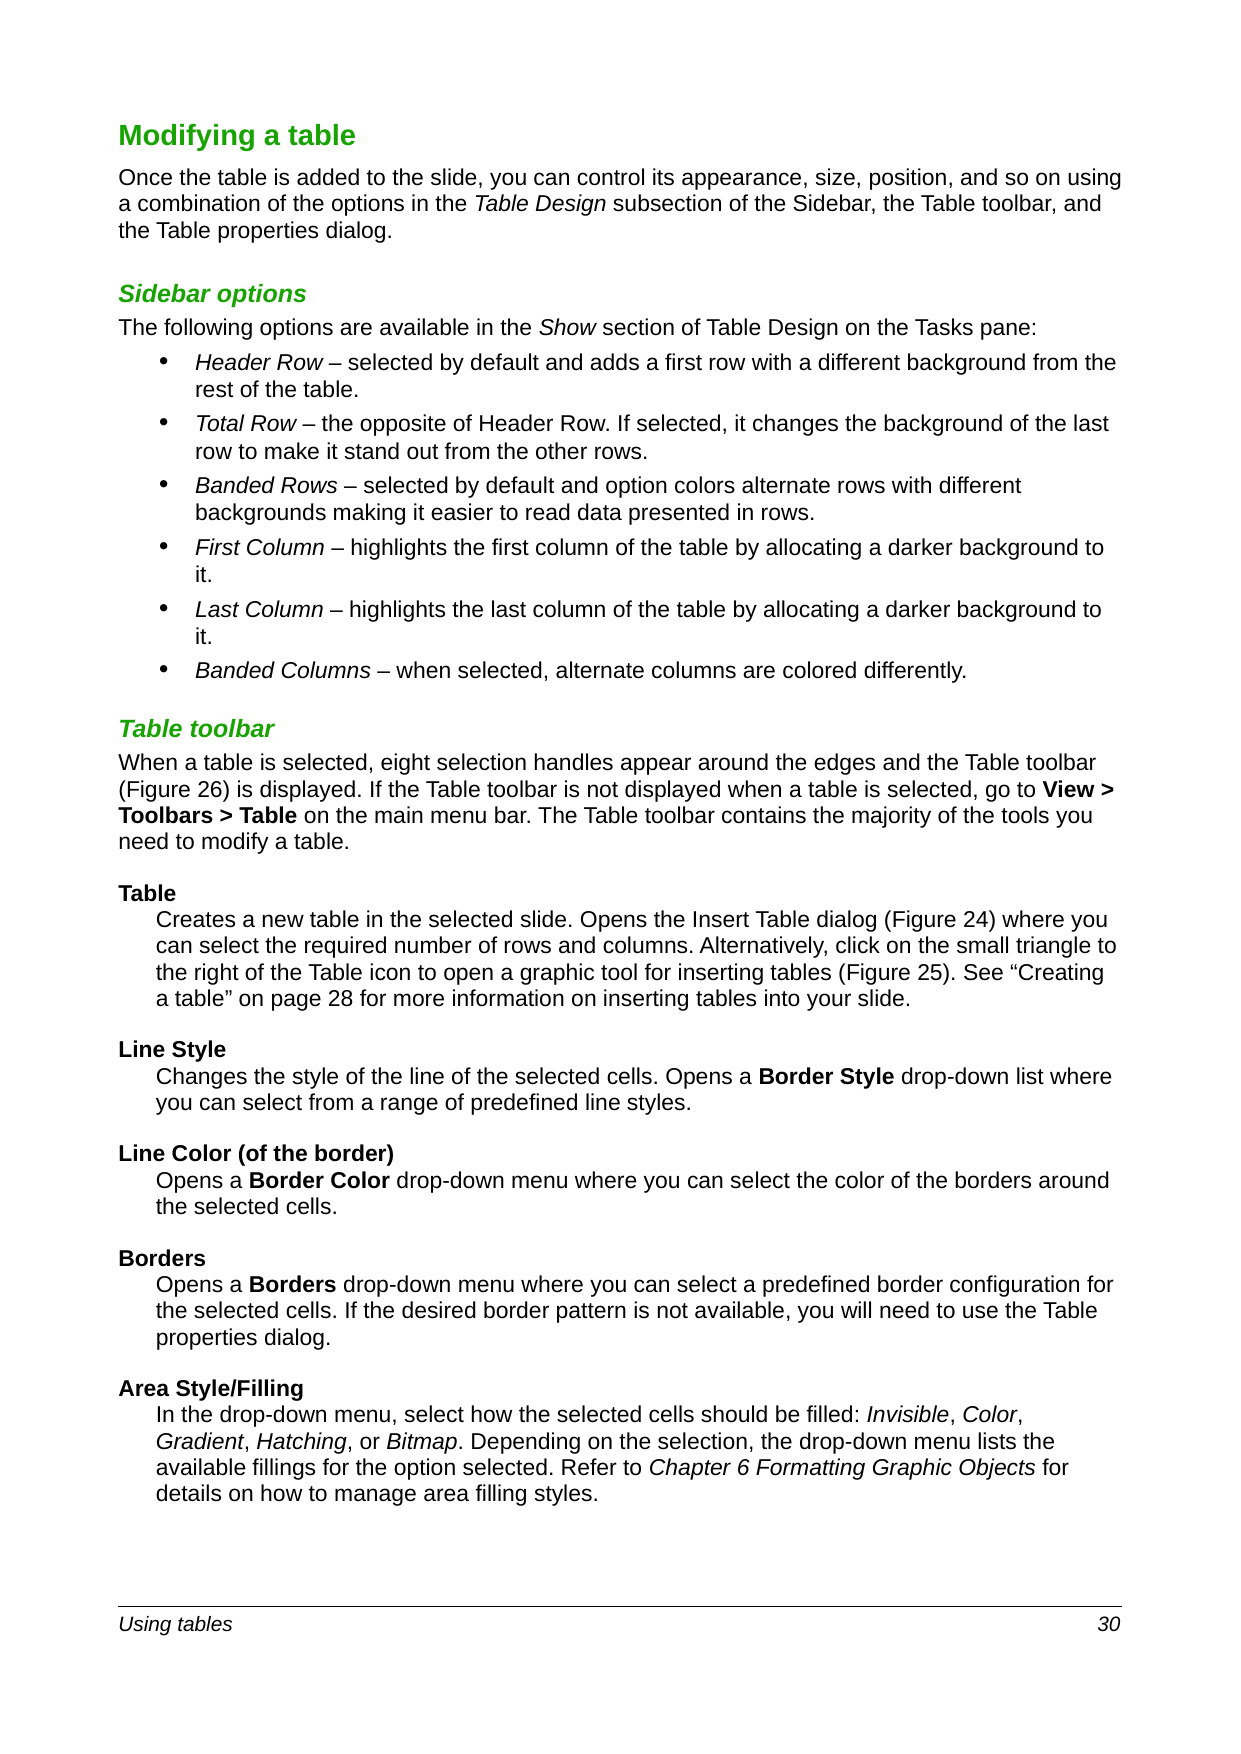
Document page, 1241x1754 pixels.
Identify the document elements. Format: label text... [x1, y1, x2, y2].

list Header Row – selected by default and adds a first row with a different background from the rest of the table. [156, 347, 1122, 402]
text Opens a Border Color drop-down menu where you can select the color of the borders around the selected cells. [156, 1167, 1122, 1219]
text Once the table is added to the slide, you can control its appearance, size, position, and so on using a combination of the options in the Table Design subsection of the Sidebar, the Table toolbar, and the Table properties dialog. [118, 164, 1122, 243]
text In the drop-down menu, select how the selected cells should be filled: Invisible, Color, Gradient, Hatching, or Bitmap. Depending on the selection, the drop-down menu lists the available fillings for the option selected. Refer to Chapter 6 Formatting Graphic Objects for details on how to manage area filling styles. [156, 1401, 1122, 1507]
list Total Row – the opposite of Header Row. If selected, it changes the background of the last row to make it stand out from the other rows. [156, 408, 1122, 464]
text Borders [118, 1244, 1122, 1271]
text Line Color (of the border) [118, 1140, 1122, 1167]
text Table [118, 879, 1122, 906]
list Banded Rows – selected by default and option colors alternate rows with different backgrounds making it easier to read data presented in rows. [156, 470, 1122, 526]
subtitle Table toolbar [118, 714, 1122, 743]
text Changes the style of the line of the selected cells. Opens a Border Style drop-down list where you can select from a range of predefined line styles. [156, 1063, 1122, 1115]
subtitle Sidebar options [118, 279, 1122, 307]
text Line Style [118, 1036, 1122, 1063]
list First Column – highlights the first column of the table by allocating a darker background to it. [156, 532, 1122, 587]
list Last Column – highlights the last column of the table by allocating a darker background to it. [156, 594, 1122, 649]
list Banded Columns – when selected, alternate columns are colored differently. [156, 656, 1122, 685]
text Opens a Borders drop-down menu where you can select a predefined border configuration for the selected cells. If the desired border pattern is not available, you will need to use the Table properties dialog. [156, 1271, 1122, 1350]
text Area Style/Filling [118, 1375, 1122, 1401]
text When a table is selected, eight selection handles appear around the edges and the Table toolbar (Figure 26) is displayed. If the Table toolbar is not displayed when a table is selected, go to View > Toolbars > Table on the main menu bar. The Table toolbar contains the majority of the tools you need to modify a table. [118, 749, 1122, 854]
text Creates a new table in the selected slide. Opens the Insert Table dialog (Figure 24) where you can select the required number of rows and columns. Alternatively, click on the small triangle to the right of the Table icon to open a graphic tool for inserting tables (Figure 25). See “Creating a table” on page 28 for more information on inserting tables into your slide. [156, 906, 1122, 1011]
subtitle Modifying a table [118, 118, 1122, 152]
list The following options are available in the Show section of Table Design on the Tasks pane: [118, 314, 1122, 340]
